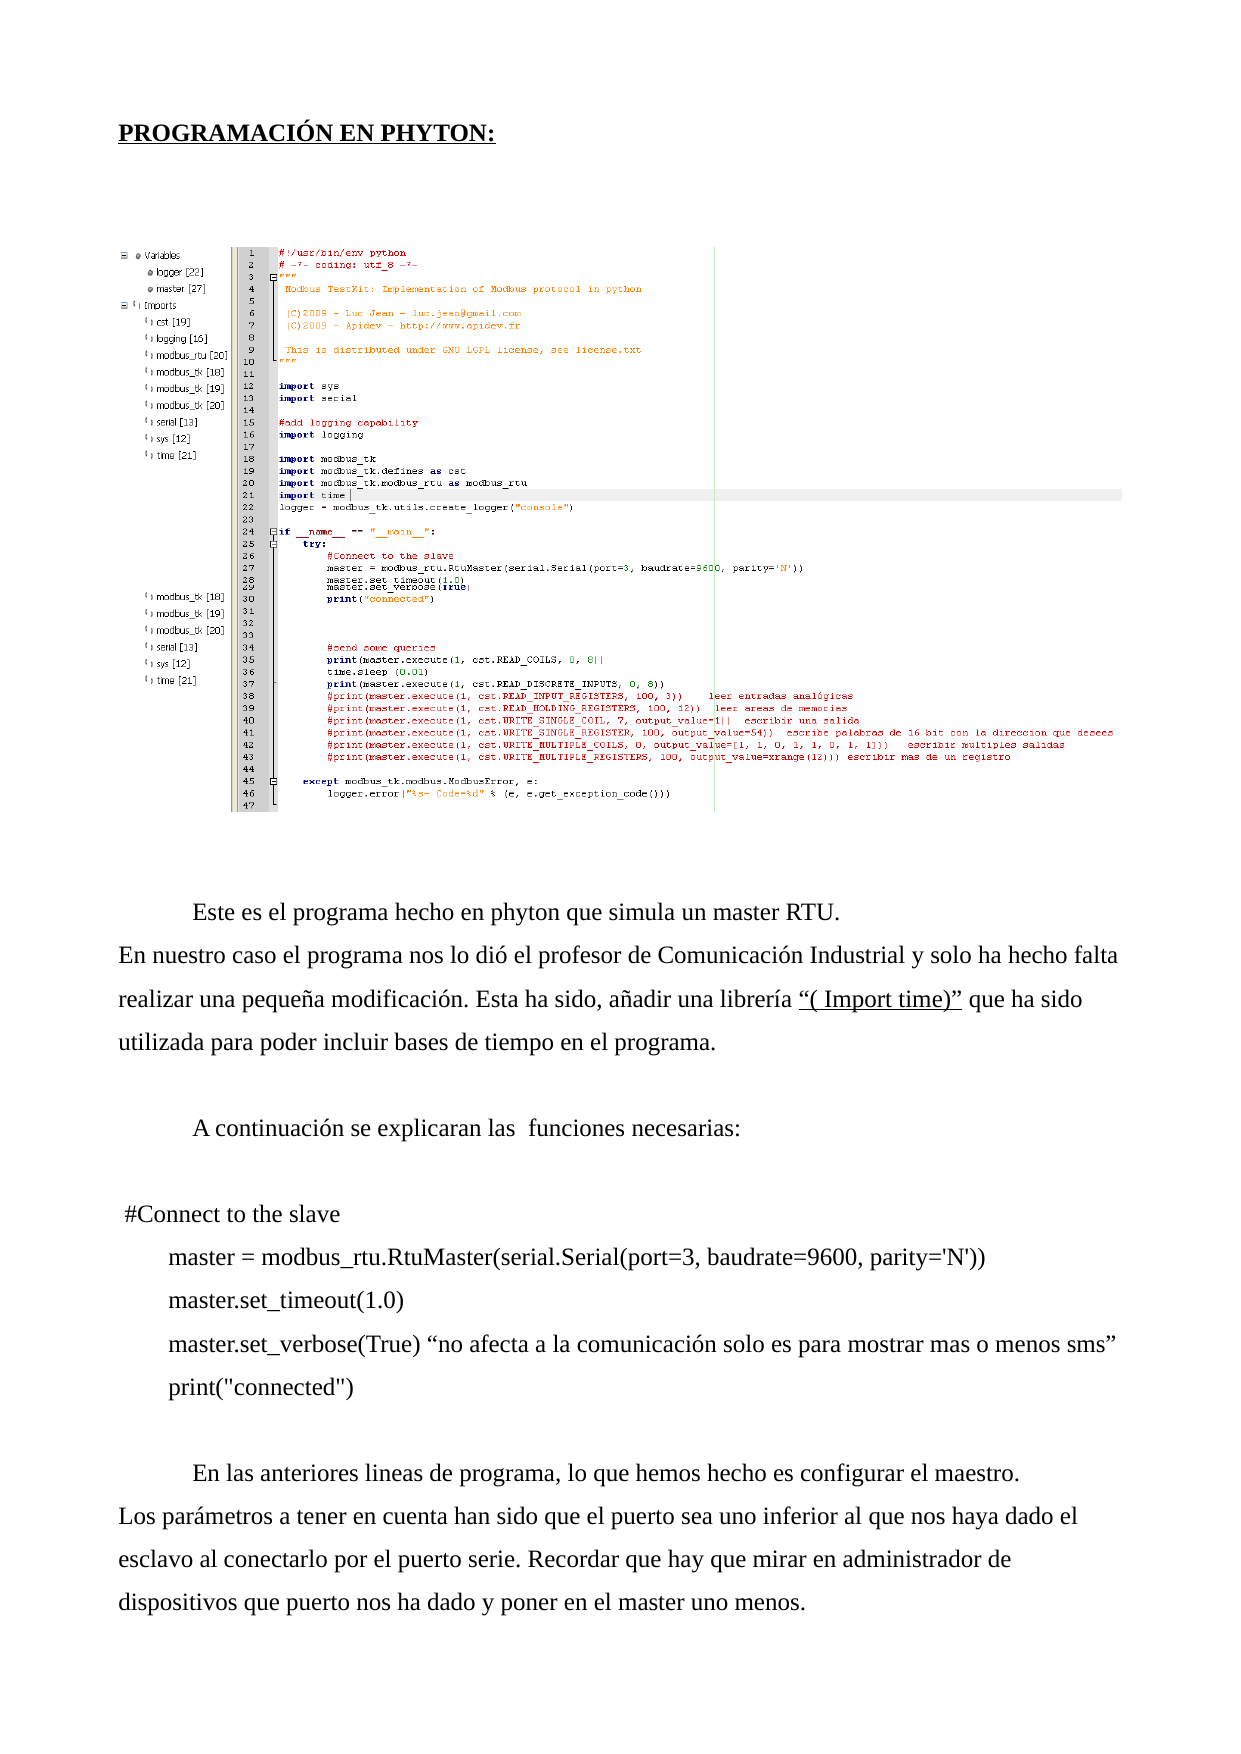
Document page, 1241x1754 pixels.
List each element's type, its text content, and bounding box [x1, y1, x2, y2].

text Este es el programa hecho en phyton que simula un master RTU. [118, 897, 1122, 926]
text master = modbus_rtu.RtuMaster(serial.Serial(port=3, baudrate=9600, parity='N')) [118, 1242, 1122, 1271]
text print("connected") [118, 1372, 1122, 1401]
text En las anteriores lineas de programa, lo que hemos hecho es configurar el maestro. [118, 1458, 1122, 1487]
text master.set_verbose(True) “no afecta a la comunicación solo es para mostrar mas o menos sms” [118, 1329, 1122, 1357]
text #Connect to the slave [118, 1199, 1122, 1228]
text Los parámetros a tener en cuenta han sido que el puerto sea uno inferior al que nos haya dado el esclavo al conectarlo por el puerto serie. Recordar que hay que mirar en administrador de dispositivos que puerto nos ha dado y poner en el master uno menos. [118, 1501, 1122, 1616]
picture [118, 247, 1122, 812]
text PROGRAMACIÓN EN PHYTON: [118, 118, 1122, 147]
text A continuación se explicaran las funciones necesarias: [118, 1113, 1122, 1142]
text master.set_timeout(1.0) [118, 1286, 1122, 1314]
text En nuestro caso el programa nos lo dió el profesor de Comunicación Industrial y solo ha hecho falta realizar una pequeña modificación. Esta ha sido, añadir una librería “( Import time)” que ha sido utilizada para poder incluir bases de tiempo en el programa. [118, 941, 1122, 1056]
